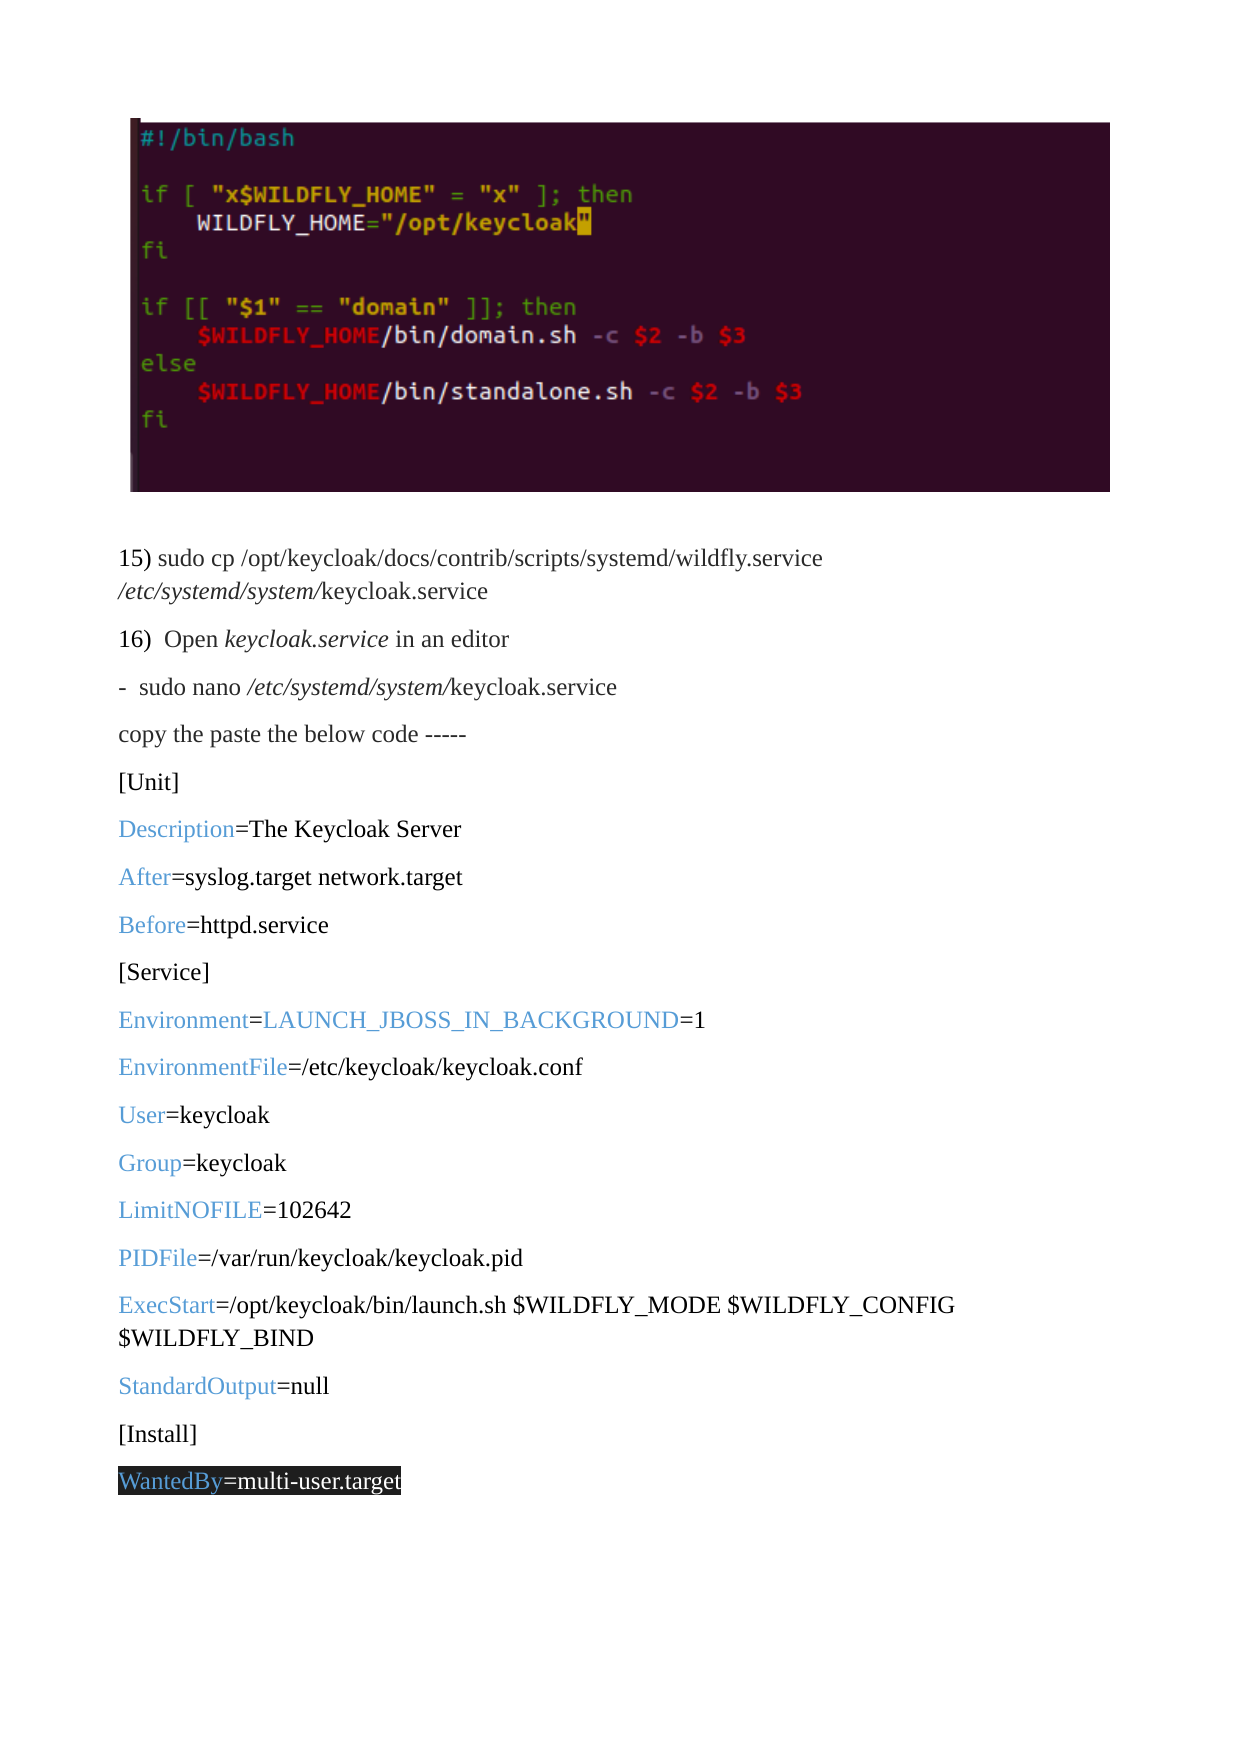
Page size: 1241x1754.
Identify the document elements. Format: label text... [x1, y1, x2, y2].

text [Unit] [118, 767, 1122, 796]
text User=keycloak [118, 1100, 1122, 1129]
text LimitNOFILE=102642 [118, 1195, 1122, 1224]
text StandardOutput=null [118, 1371, 1122, 1400]
text copy the paste the below code ----- [118, 719, 1122, 748]
picture [130, 118, 1110, 492]
text Group=keycloak [118, 1148, 1122, 1176]
text EnvironmentFile=/etc/keycloak/keycloak.conf [118, 1052, 1122, 1081]
text 16) Open keycloak.service in an editor [118, 624, 1122, 653]
text Description=The Keycloak Server [118, 814, 1122, 843]
text PIDFile=/var/run/keycloak/keycloak.pid [118, 1243, 1122, 1272]
text [Service] [118, 957, 1122, 986]
text ExecStart=/opt/keycloak/bin/launch.sh $WILDFLY_MODE $WILDFLY_CONFIG $WILDFLY_BIND [118, 1291, 1122, 1352]
text [Install] [118, 1419, 1122, 1447]
text After=syslog.target network.target [118, 862, 1122, 891]
text WantedBy=multi-user.target [118, 1466, 1122, 1495]
text 15) sudo cp /opt/keycloak/docs/contrib/scripts/systemd/wildfly.service /etc/systemd/system/keycloak.service [118, 543, 1122, 605]
text Before=httpd.service [118, 910, 1122, 938]
text Environment=LAUNCH_JBOSS_IN_BACKGROUND=1 [118, 1005, 1122, 1034]
text - sudo nano /etc/systemd/system/keycloak.service [118, 672, 1122, 700]
